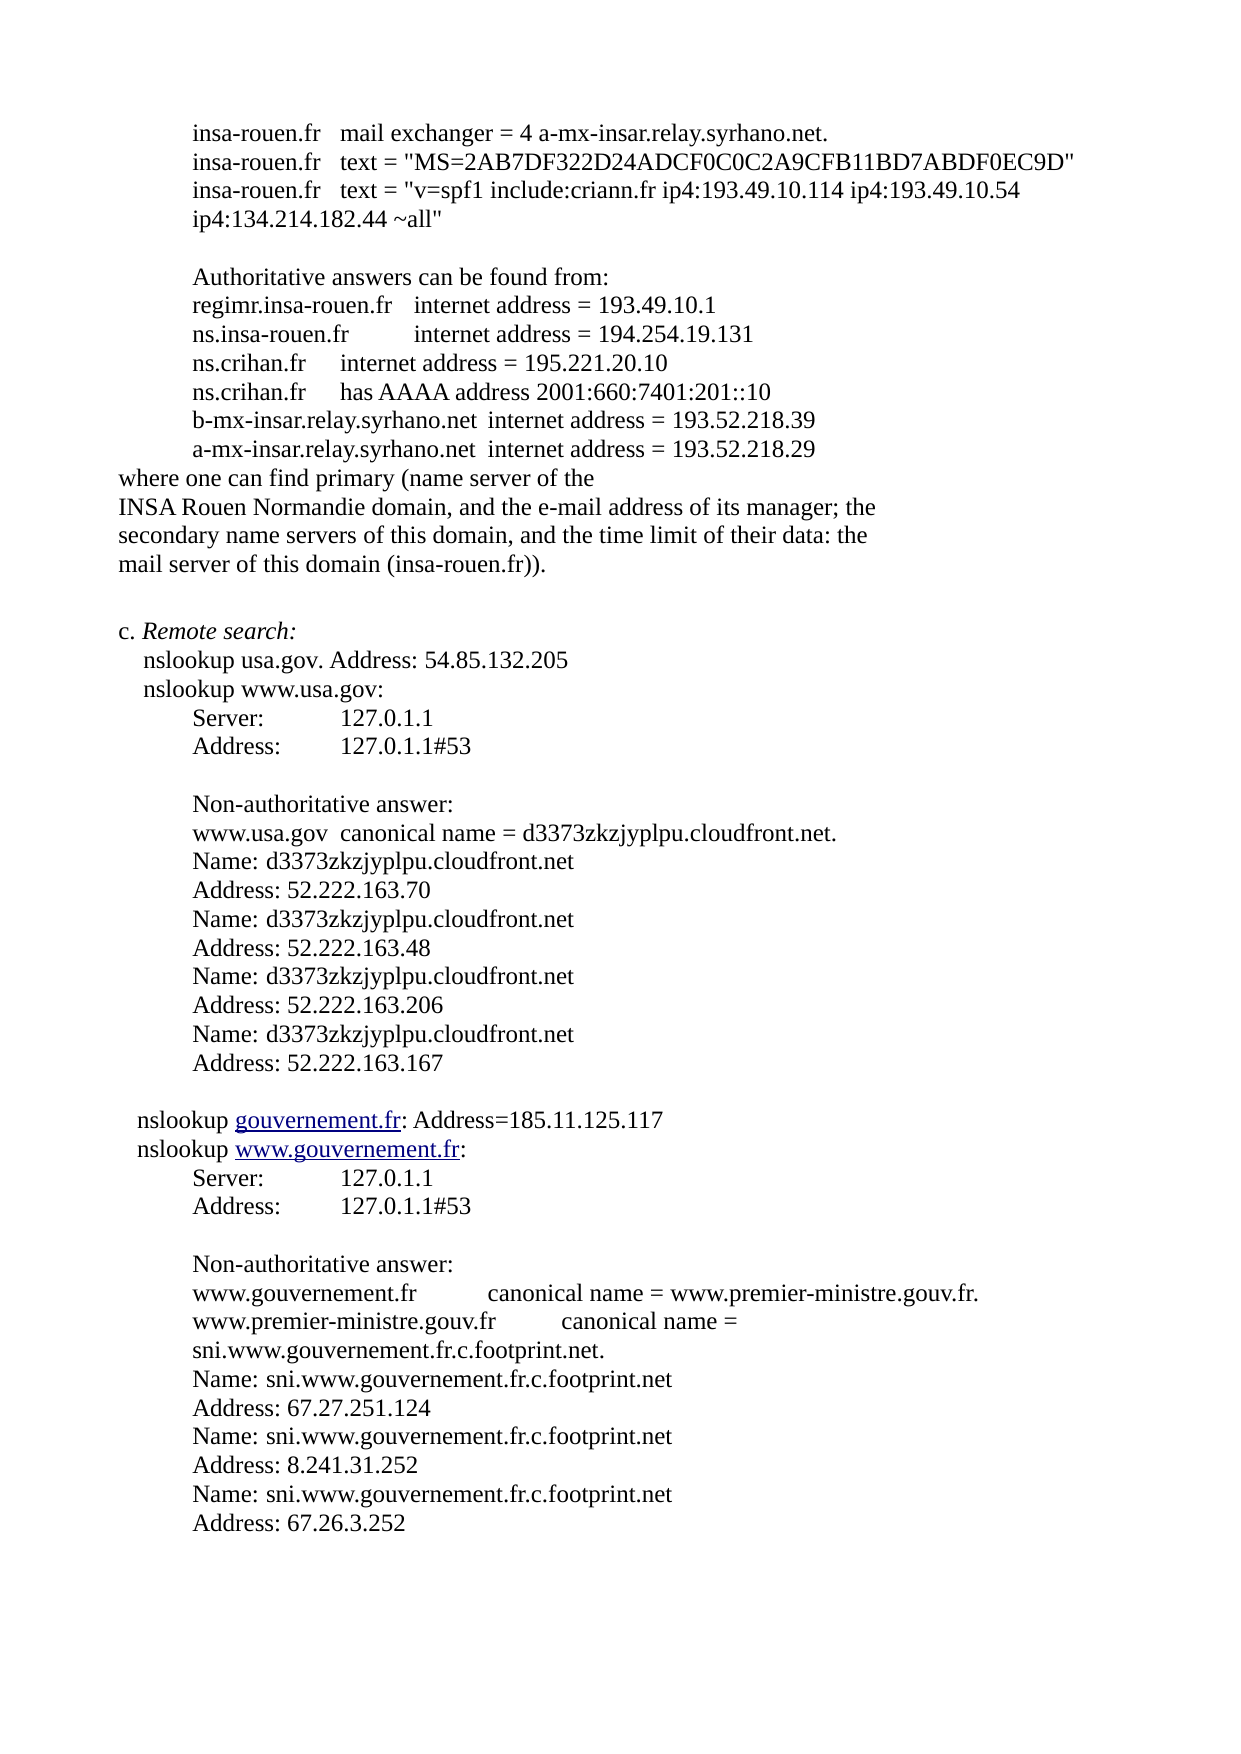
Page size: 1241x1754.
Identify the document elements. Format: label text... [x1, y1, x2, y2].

text Name: sni.www.gouvernement.fr.c.footprint.net [118, 1479, 1122, 1508]
text Name: sni.www.gouvernement.fr.c.footprint.net [118, 1364, 1122, 1393]
text b-mx-insar.relay.syrhano.net internet address = 193.52.218.39 [118, 406, 1122, 434]
text Address: 52.222.163.206 [118, 990, 1122, 1019]
text ns.crihan.fr has AAAA address 2001:660:7401:201::10 [118, 377, 1122, 406]
text Address: 127.0.1.1#53 [118, 731, 1122, 760]
text regimr.insa-rouen.fr internet address = 193.49.10.1 [118, 291, 1122, 319]
text Server: 127.0.1.1 [118, 703, 1122, 731]
text Server: 127.0.1.1 [118, 1163, 1122, 1191]
text Address: 127.0.1.1#53 [118, 1191, 1122, 1220]
text ns.crihan.fr internet address = 195.221.20.10 [118, 348, 1122, 377]
text www.gouvernement.fr canonical name = www.premier-ministre.gouv.fr. [118, 1278, 1122, 1306]
text c. Remote search: [118, 616, 1122, 645]
text www.usa.gov canonical name = d3373zkzjyplpu.cloudfront.net. [118, 818, 1122, 846]
text nslookup www.usa.gov: [118, 674, 1122, 703]
text Name: d3373zkzjyplpu.cloudfront.net [118, 961, 1122, 990]
text a-mx-insar.relay.syrhano.net internet address = 193.52.218.29 [118, 434, 1122, 463]
text INSA Rouen Normandie domain, and the e-mail address of its manager; the [118, 492, 1122, 521]
text insa-rouen.fr mail exchanger = 4 a-mx-insar.relay.syrhano.net. [118, 118, 1122, 147]
text insa-rouen.fr text = "v=spf1 include:criann.fr ip4:193.49.10.114 ip4:193.49.10.54 ip4:134.214.182.44 ~all" [118, 176, 1122, 233]
text secondary name servers of this domain, and the time limit of their data: the [118, 521, 1122, 549]
text Name: sni.www.gouvernement.fr.c.footprint.net [118, 1421, 1122, 1450]
text insa-rouen.fr text = "MS=2AB7DF322D24ADCF0C0C2A9CFB11BD7ABDF0EC9D" [118, 147, 1122, 176]
text ns.insa-rouen.fr internet address = 194.254.19.131 [118, 319, 1122, 348]
text Non-authoritative answer: [118, 789, 1122, 818]
text nslookup www.gouvernement.fr: [118, 1134, 1122, 1163]
text www.premier-ministre.gouv.fr canonical name = sni.www.gouvernement.fr.c.footprint.net. [118, 1306, 1122, 1364]
text Address: 67.26.3.252 [118, 1508, 1122, 1536]
text mail server of this domain (insa-rouen.fr)). [118, 549, 1122, 578]
text nslookup gouvernement.fr: Address=185.11.125.117 [118, 1105, 1122, 1134]
text Name: d3373zkzjyplpu.cloudfront.net [118, 904, 1122, 933]
text Non-authoritative answer: [118, 1249, 1122, 1278]
text Name: d3373zkzjyplpu.cloudfront.net [118, 846, 1122, 875]
text Address: 52.222.163.167 [118, 1048, 1122, 1076]
text Name: d3373zkzjyplpu.cloudfront.net [118, 1019, 1122, 1048]
text Authoritative answers can be found from: [118, 262, 1122, 291]
text Address: 67.27.251.124 [118, 1393, 1122, 1421]
text Address: 52.222.163.70 [118, 875, 1122, 904]
text Address: 8.241.31.252 [118, 1450, 1122, 1479]
text Address: 52.222.163.48 [118, 933, 1122, 961]
text nslookup usa.gov. Address: 54.85.132.205 [118, 645, 1122, 674]
text where one can find primary (name server of the [118, 463, 1122, 492]
